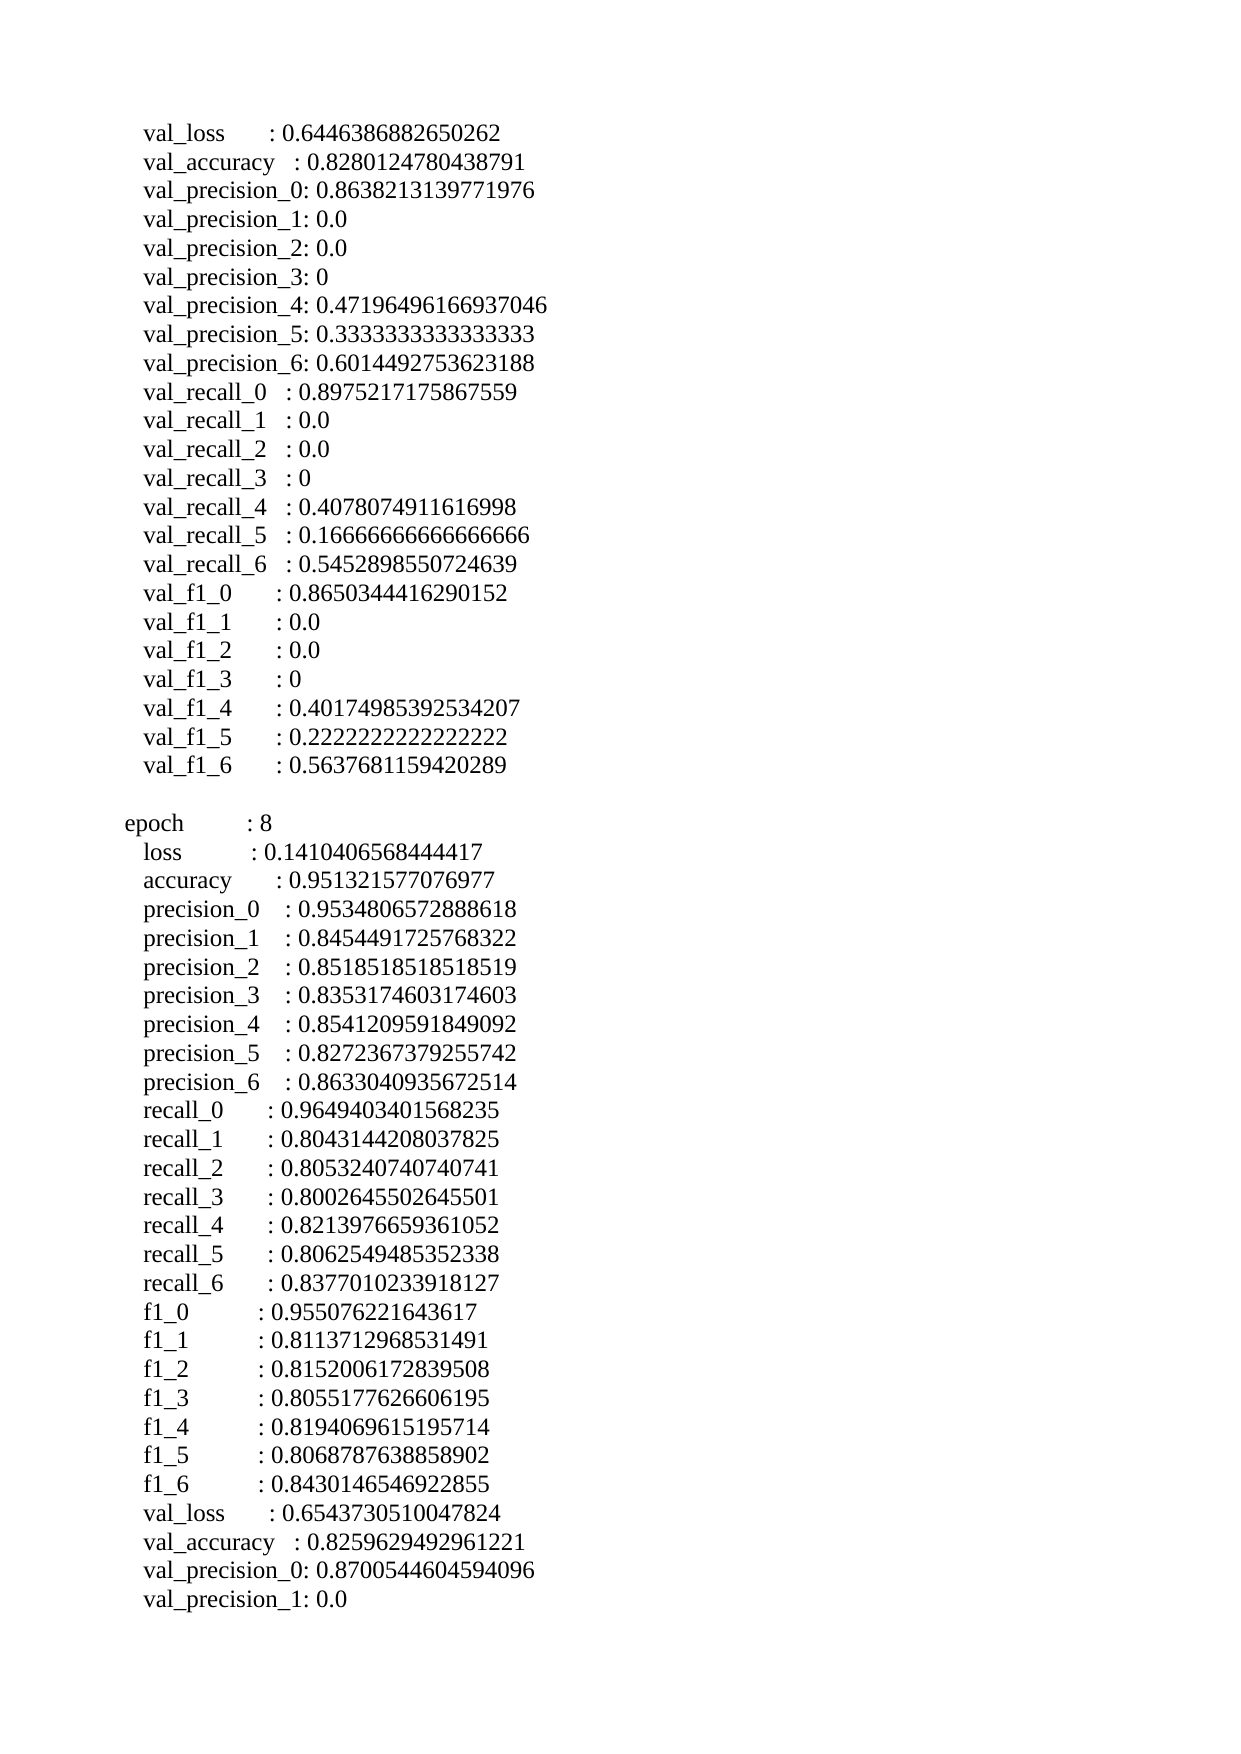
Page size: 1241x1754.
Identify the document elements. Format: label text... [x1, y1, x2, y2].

text precision_2 : 0.8518518518518519 [118, 952, 1122, 981]
text val_f1_0 : 0.8650344416290152 [118, 578, 1122, 607]
text recall_1 : 0.8043144208037825 [118, 1124, 1122, 1153]
text val_f1_5 : 0.2222222222222222 [118, 722, 1122, 751]
text recall_0 : 0.9649403401568235 [118, 1096, 1122, 1124]
text precision_6 : 0.8633040935672514 [118, 1067, 1122, 1096]
text recall_6 : 0.8377010233918127 [118, 1268, 1122, 1297]
text val_f1_4 : 0.40174985392534207 [118, 693, 1122, 722]
text epoch : 8 [118, 808, 1122, 837]
text f1_1 : 0.8113712968531491 [118, 1326, 1122, 1354]
text val_recall_5 : 0.16666666666666666 [118, 521, 1122, 549]
text val_precision_0: 0.8700544604594096 [118, 1556, 1122, 1584]
text precision_0 : 0.9534806572888618 [118, 894, 1122, 923]
text f1_5 : 0.8068787638858902 [118, 1441, 1122, 1469]
text f1_3 : 0.8055177626606195 [118, 1383, 1122, 1412]
text f1_4 : 0.8194069615195714 [118, 1412, 1122, 1441]
text val_recall_0 : 0.8975217175867559 [118, 377, 1122, 406]
text val_precision_3: 0 [118, 262, 1122, 291]
text val_f1_3 : 0 [118, 664, 1122, 693]
text val_precision_5: 0.3333333333333333 [118, 319, 1122, 348]
text f1_2 : 0.8152006172839508 [118, 1354, 1122, 1383]
text val_f1_2 : 0.0 [118, 636, 1122, 664]
text recall_3 : 0.8002645502645501 [118, 1182, 1122, 1211]
text val_f1_6 : 0.5637681159420289 [118, 751, 1122, 779]
text loss : 0.1410406568444417 [118, 837, 1122, 866]
text val_loss : 0.6446386882650262 [118, 118, 1122, 147]
text val_precision_1: 0.0 [118, 1584, 1122, 1613]
text val_precision_1: 0.0 [118, 204, 1122, 233]
text val_precision_4: 0.47196496166937046 [118, 291, 1122, 319]
text val_recall_6 : 0.5452898550724639 [118, 549, 1122, 578]
text val_loss : 0.6543730510047824 [118, 1498, 1122, 1527]
text val_accuracy : 0.8280124780438791 [118, 147, 1122, 176]
text precision_3 : 0.8353174603174603 [118, 981, 1122, 1009]
text val_recall_4 : 0.4078074911616998 [118, 492, 1122, 521]
text f1_6 : 0.8430146546922855 [118, 1469, 1122, 1498]
text recall_5 : 0.8062549485352338 [118, 1239, 1122, 1268]
text val_precision_2: 0.0 [118, 233, 1122, 262]
text f1_0 : 0.955076221643617 [118, 1297, 1122, 1326]
text val_accuracy : 0.8259629492961221 [118, 1527, 1122, 1556]
text precision_4 : 0.8541209591849092 [118, 1009, 1122, 1038]
text val_recall_1 : 0.0 [118, 406, 1122, 434]
text precision_1 : 0.8454491725768322 [118, 923, 1122, 952]
text val_recall_3 : 0 [118, 463, 1122, 492]
text accuracy : 0.951321577076977 [118, 866, 1122, 894]
text recall_2 : 0.8053240740740741 [118, 1153, 1122, 1182]
text recall_4 : 0.8213976659361052 [118, 1211, 1122, 1239]
text val_precision_0: 0.8638213139771976 [118, 176, 1122, 204]
text precision_5 : 0.8272367379255742 [118, 1038, 1122, 1067]
text val_f1_1 : 0.0 [118, 607, 1122, 636]
text val_precision_6: 0.6014492753623188 [118, 348, 1122, 377]
text val_recall_2 : 0.0 [118, 434, 1122, 463]
